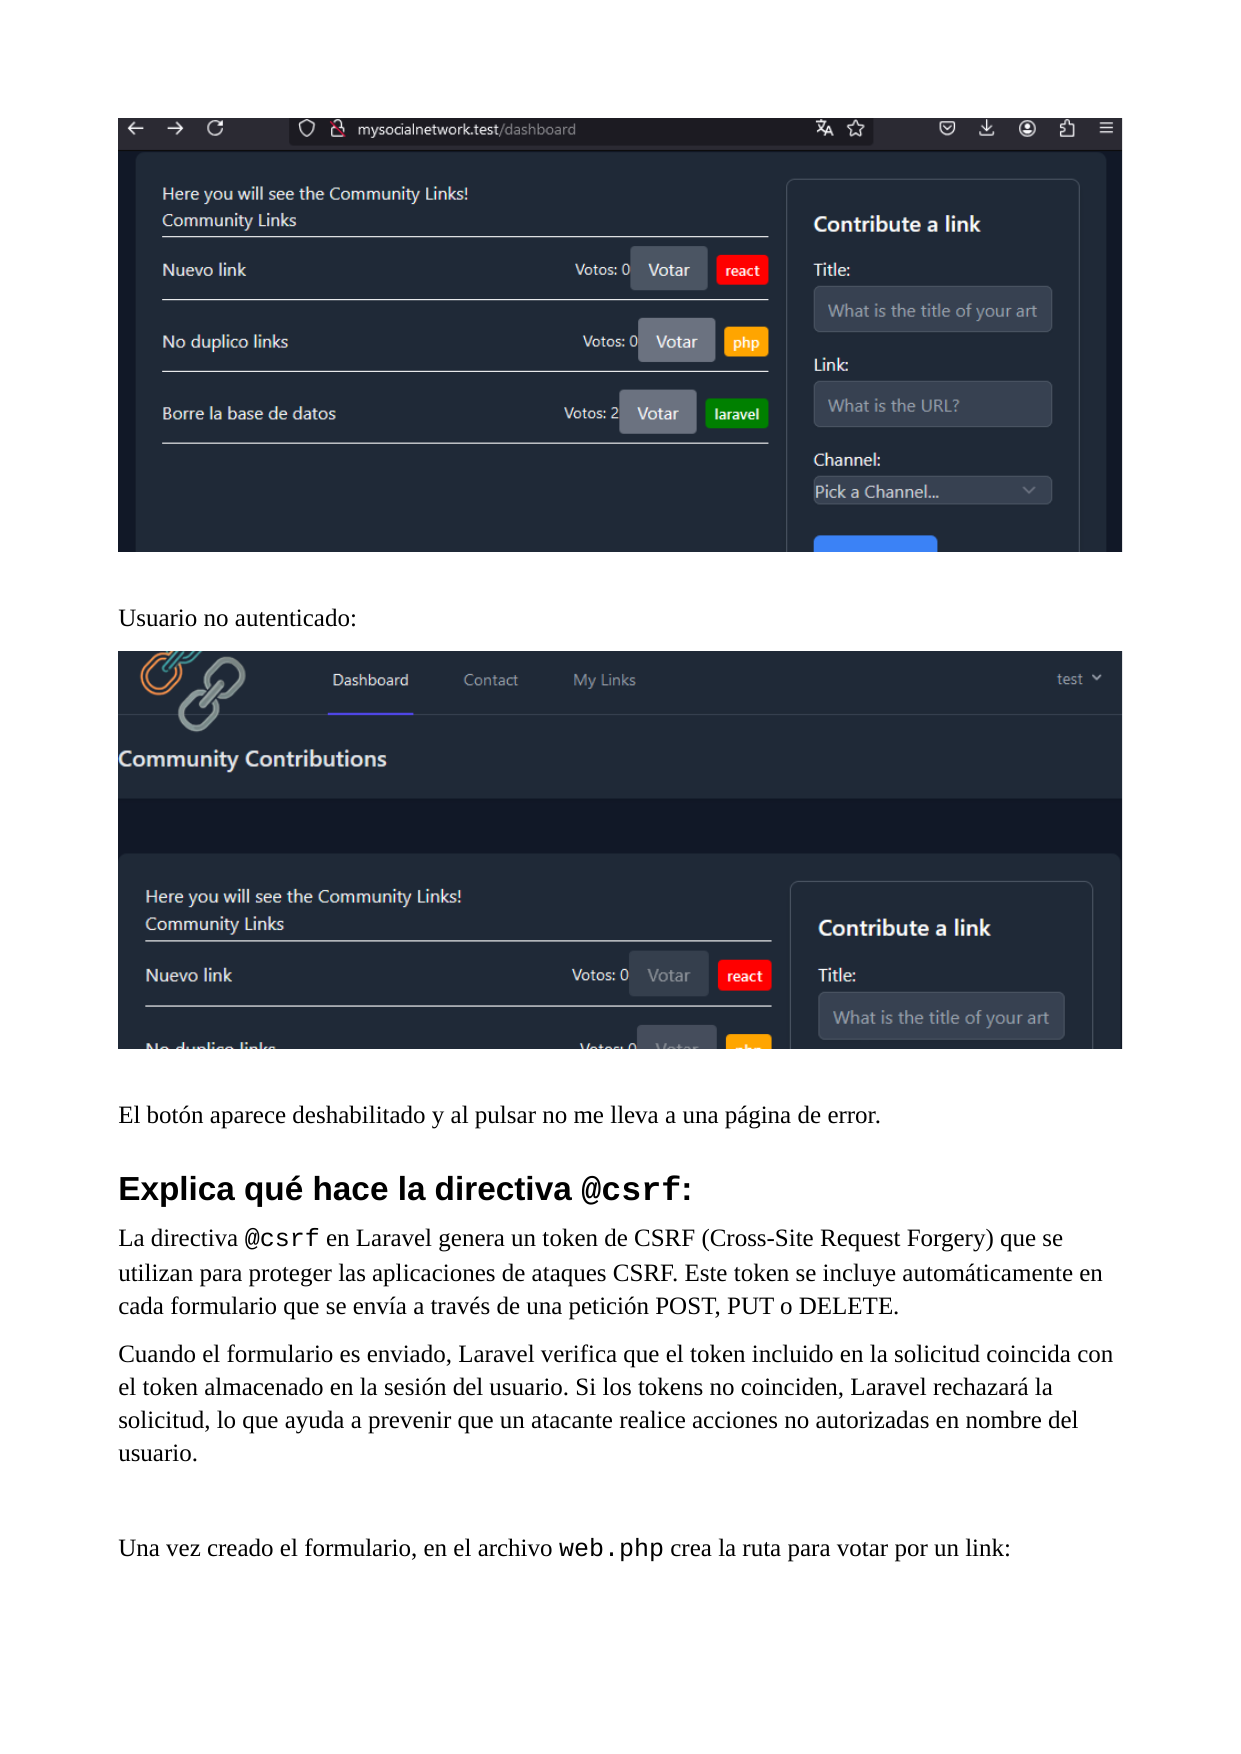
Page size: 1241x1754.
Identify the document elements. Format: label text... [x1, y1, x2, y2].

picture [118, 651, 1123, 1049]
text Una vez creado el formulario, en el archivo web.php crea la ruta para votar por un link: [118, 1533, 1122, 1564]
picture [118, 118, 1123, 552]
subtitle Explica qué hace la directiva @csrf: [118, 1169, 1122, 1211]
text Usuario no autenticado: [118, 603, 1122, 632]
text El botón aparece deshabilitado y al pulsar no me lleva a una página de error. [118, 1101, 1122, 1129]
text Cuando el formulario es enviado, Laravel verifica que el token incluido en la solicitud coincida con el token almacenado en la sesión del usuario. Si los tokens no coinciden, Laravel rechazará la solicitud, lo que ayuda a prevenir que un atacante realice acciones no autorizadas en nombre del usuario. [118, 1339, 1122, 1467]
text La directiva @csrf en Laravel genera un token de CSRF (Cross-Site Request Forgery) que se utilizan para proteger las aplicaciones de ataques CSRF. Este token se incluye automáticamente en cada formulario que se envía a través de una petición POST, PUT o DELETE. [118, 1223, 1122, 1320]
